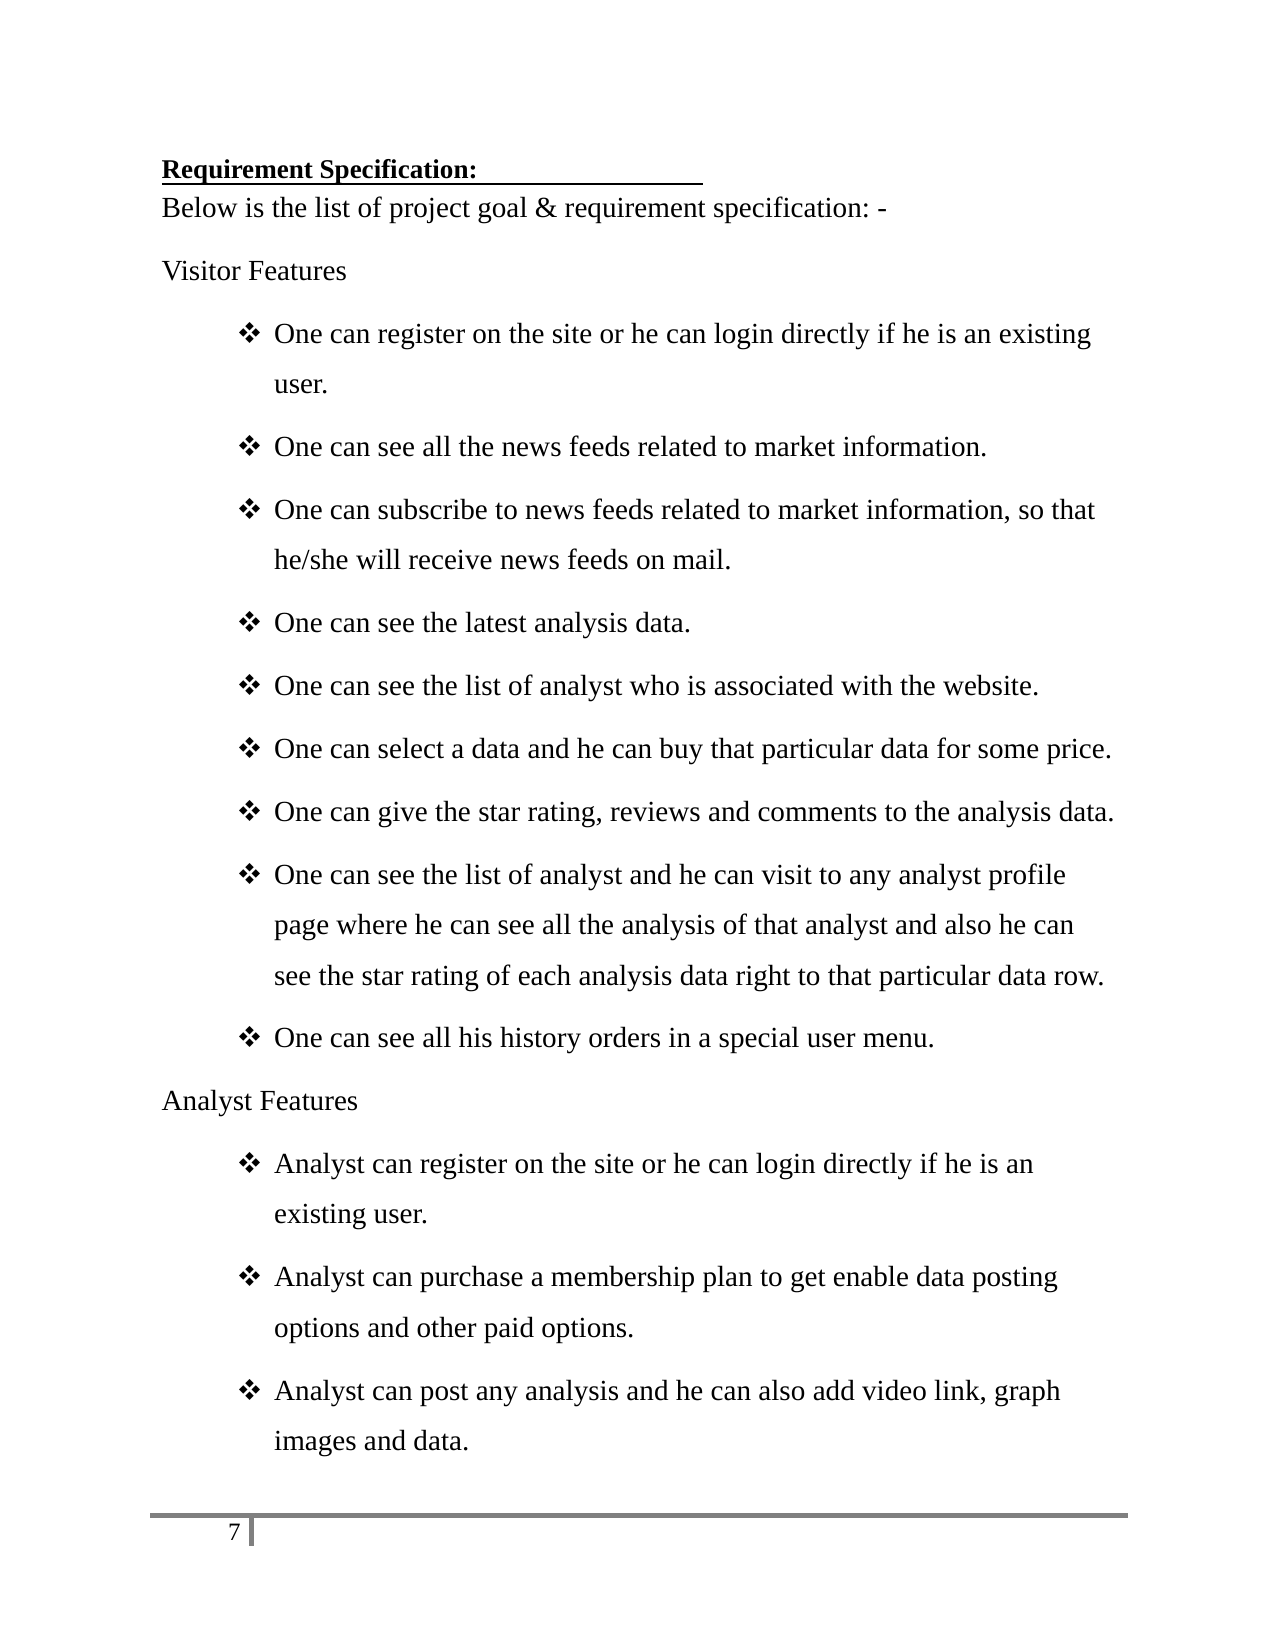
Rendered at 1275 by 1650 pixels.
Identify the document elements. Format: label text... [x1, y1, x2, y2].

list One can see all the news feeds related to market information. [236, 429, 1117, 463]
text Visitor Features [161, 253, 1117, 287]
list One can select a data and he can buy that particular data for some price. [236, 731, 1117, 765]
subtitle Requirement Specification: [161, 153, 1117, 184]
list One can see all his history orders in a special user menu. [236, 1021, 1117, 1054]
text Below is the list of project goal & requirement specification: - [161, 190, 1117, 224]
text Analyst Features [161, 1083, 1117, 1117]
list One can see the latest analysis data. [236, 605, 1117, 639]
list One can see the list of analyst and he can visit to any analyst profile page where he can see all the analysis of that analyst and also he can see the star rating of each analysis data right to that particular data row. [236, 857, 1117, 991]
list Analyst can post any analysis and he can also add video link, graph images and data. [236, 1373, 1117, 1457]
list Analyst can register on the site or he can login directly if he is an existing user. [236, 1146, 1117, 1230]
list One can give the star rating, reviews and comments to the analysis data. [236, 794, 1117, 828]
list One can register on the site or he can login directly if he is an existing user. [236, 316, 1117, 400]
list One can subscribe to news feeds related to market information, so that he/she will receive news feeds on mail. [236, 492, 1117, 576]
list Analyst can purchase a membership plan to get enable data posting options and other paid options. [236, 1259, 1117, 1343]
list One can see the list of analyst who is associated with the website. [236, 668, 1117, 702]
